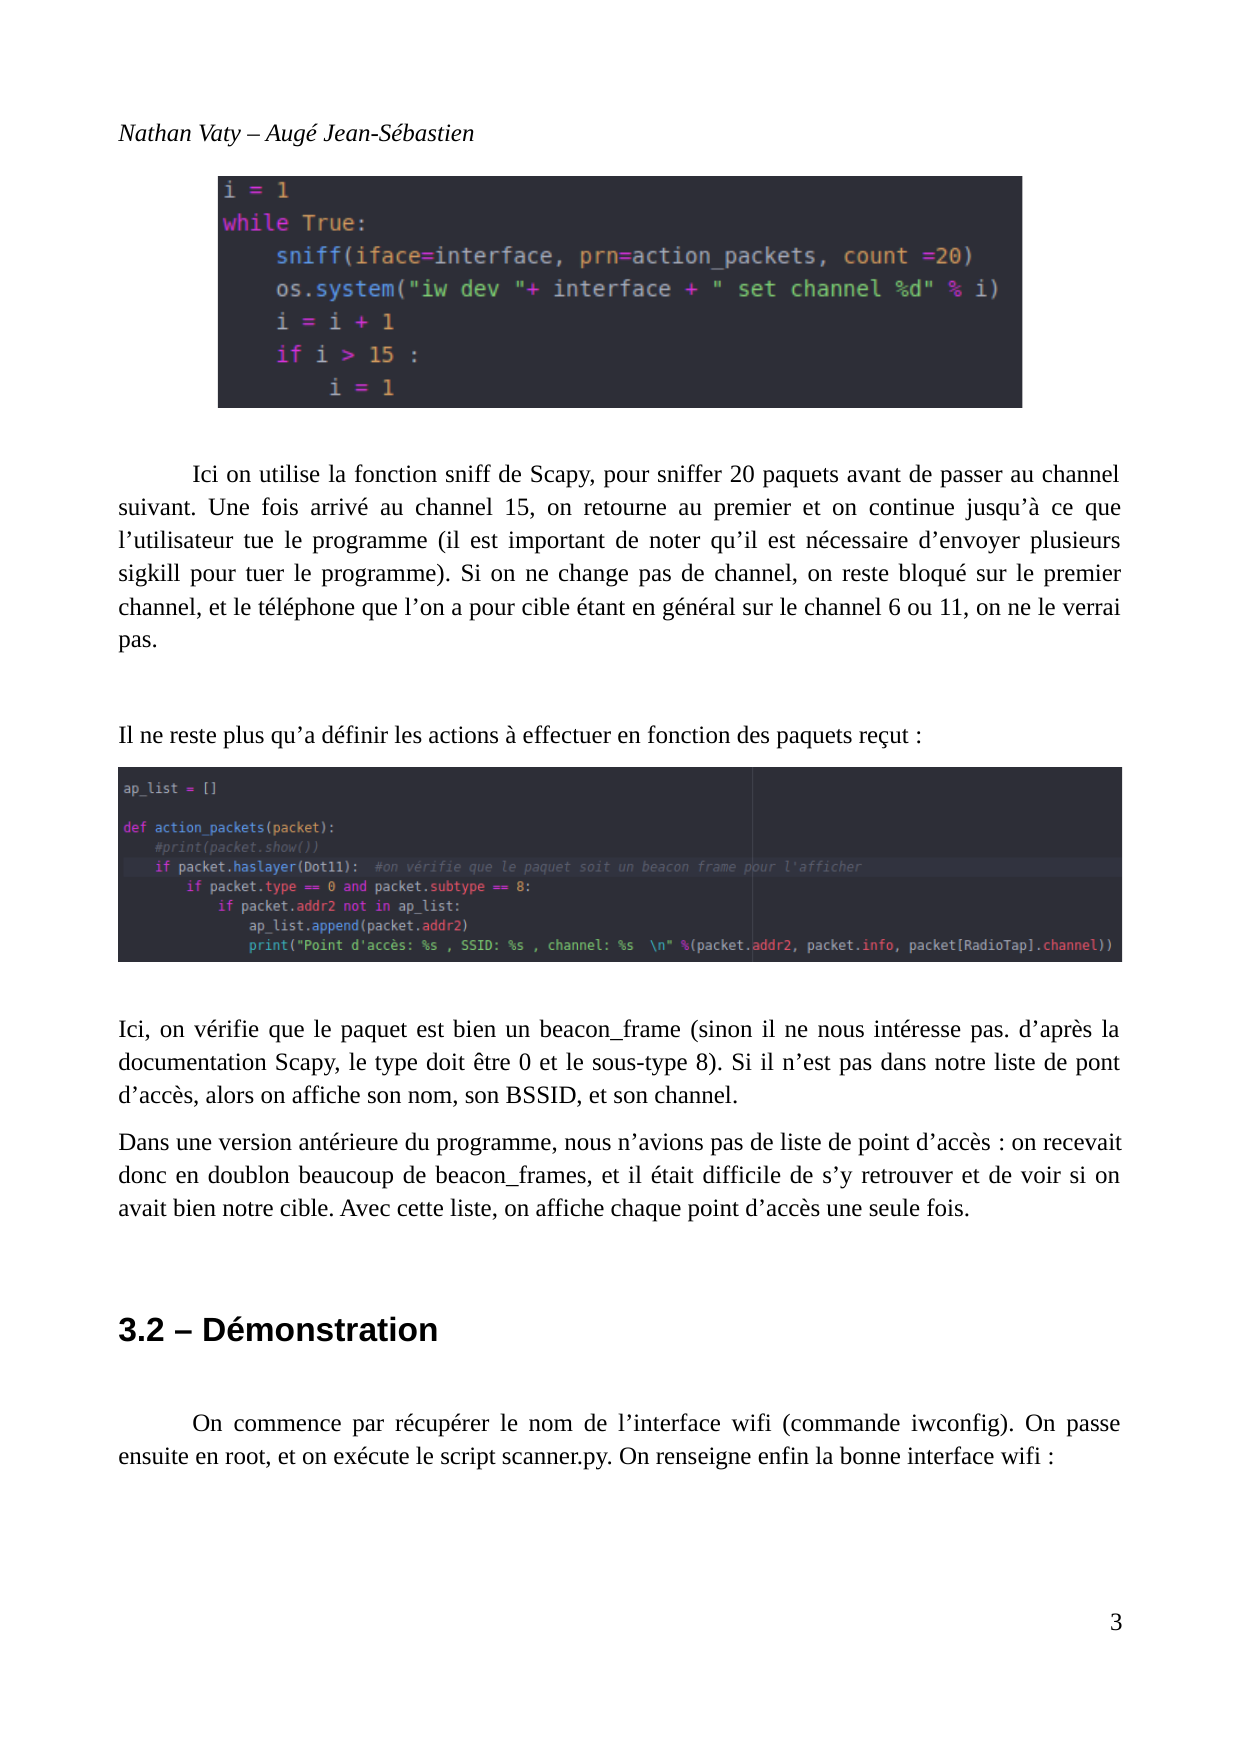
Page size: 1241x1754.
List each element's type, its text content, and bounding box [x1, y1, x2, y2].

text Dans une version antérieure du programme, nous n’avions pas de liste de point d’accès : on recevait donc en doublon beaucoup de beacon_frames, et il était difficile de s’y retrouver et de voir si on avait bien notre cible. Avec cette liste, on affiche chaque point d’accès une seule fois. [118, 1127, 1122, 1222]
text On commence par récupérer le nom de l’interface wifi (commande iwconfig). On passe ensuite en root, et on exécute le script scanner.py. On renseigne enfin la bonne interface wifi : [118, 1408, 1122, 1470]
picture [217, 176, 1023, 408]
text Ici, on vérifie que le paquet est bien un beacon_frame (sinon il ne nous intéresse pas. d’après la documentation Scapy, le type doit être 0 et le sous-type 8). Si il n’est pas dans notre liste de pont d’accès, alors on affiche son nom, son BSSID, et son channel. [118, 1014, 1122, 1108]
text Il ne reste plus qu’a définir les actions à effectuer en fonction des paquets reçut : [118, 720, 1122, 748]
subtitle 3.2 – Démonstration [118, 1309, 1122, 1348]
text Ici on utilise la fonction sniff de Scapy, pour sniffer 20 paquets avant de passer au channel suivant. Une fois arrivé au channel 15, on retourne au premier et on continue jusqu’à ce que l’utilisateur tue le programme (il est important de noter qu’il est nécessaire d’envoyer plusieurs sigkill pour tuer le programme). Si on ne change pas de channel, on reste bloqué sur le premier channel, et le téléphone que l’on a pour cible étant en général sur le channel 6 ou 11, on ne le verrai pas. [118, 459, 1122, 653]
picture [118, 767, 1123, 962]
